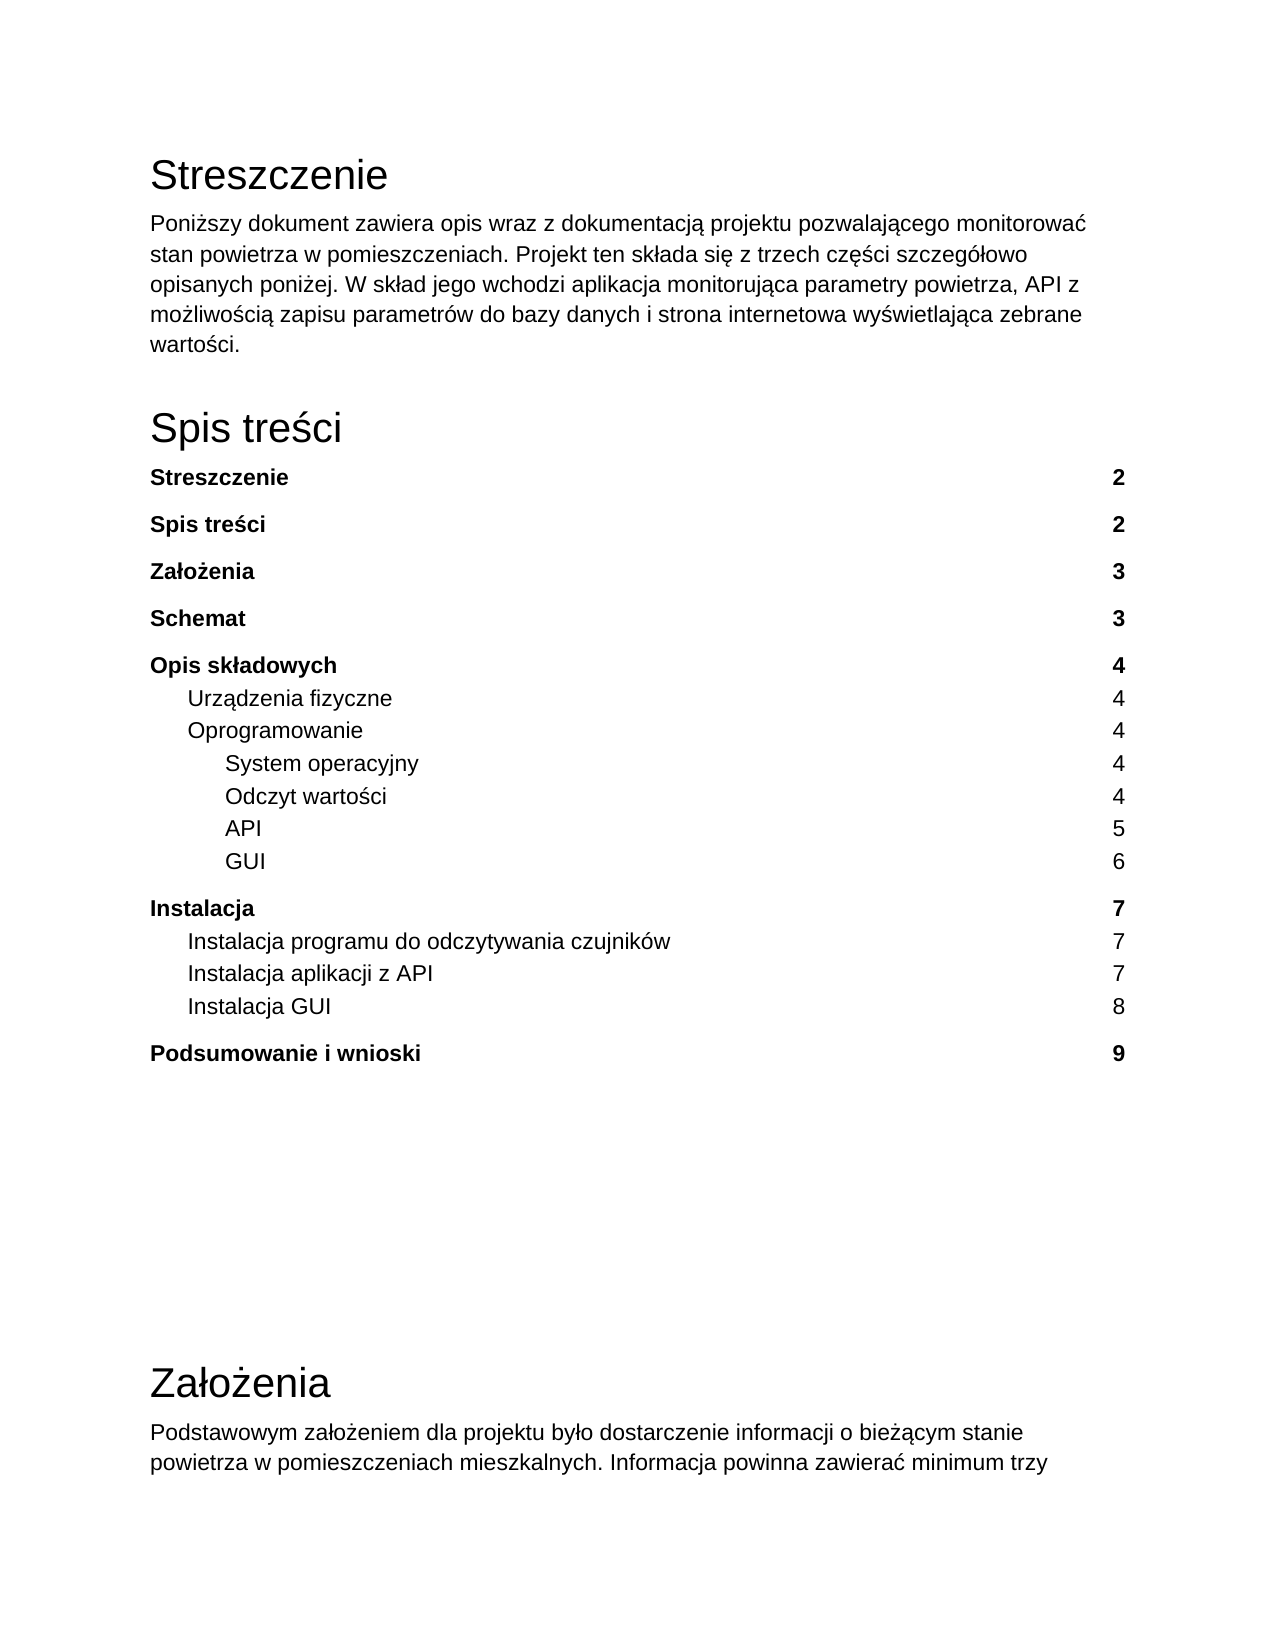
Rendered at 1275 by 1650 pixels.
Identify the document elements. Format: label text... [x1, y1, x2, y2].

text Instalacja aplikacji z API 7 [187, 960, 1125, 987]
text Opis składowych 4 [150, 652, 1125, 679]
subtitle Założenia [150, 1358, 1125, 1406]
text Instalacja 7 [150, 895, 1125, 921]
text Oprogramowanie 4 [187, 717, 1125, 744]
text Spis treści 2 [150, 511, 1125, 537]
subtitle Streszczenie [150, 150, 1125, 198]
text Instalacja programu do odczytywania czujników 7 [187, 928, 1125, 954]
text Instalacja GUI 8 [187, 993, 1125, 1019]
text Odczyt wartości 4 [225, 783, 1125, 809]
text Założenia 3 [150, 558, 1125, 584]
text Schemat 3 [150, 605, 1125, 631]
subtitle Spis treści [150, 403, 1125, 451]
text API 5 [225, 815, 1125, 842]
text Podsumowanie i wnioski 9 [150, 1040, 1125, 1066]
text Streszczenie 2 [150, 463, 1125, 490]
text Urządzenia fizyczne 4 [187, 685, 1125, 711]
text Poniższy dokument zawiera opis wraz z dokumentacją projektu pozwalającego monitorować stan powietrza w pomieszczeniach. Projekt ten składa się z trzech części szczegółowo opisanych poniżej. W skład jego wchodzi aplikacja monitorująca parametry powietrza, API z możliwością zapisu parametrów do bazy danych i strona internetowa wyświetlająca zebrane wartości. [150, 210, 1125, 358]
text Podstawowym założeniem dla projektu było dostarczenie informacji o bieżącym stanie powietrza w pomieszczeniach mieszkalnych. Informacja powinna zawierać minimum trzy [150, 1418, 1125, 1475]
text System operacyjny 4 [225, 750, 1125, 776]
text GUI 6 [225, 848, 1125, 874]
